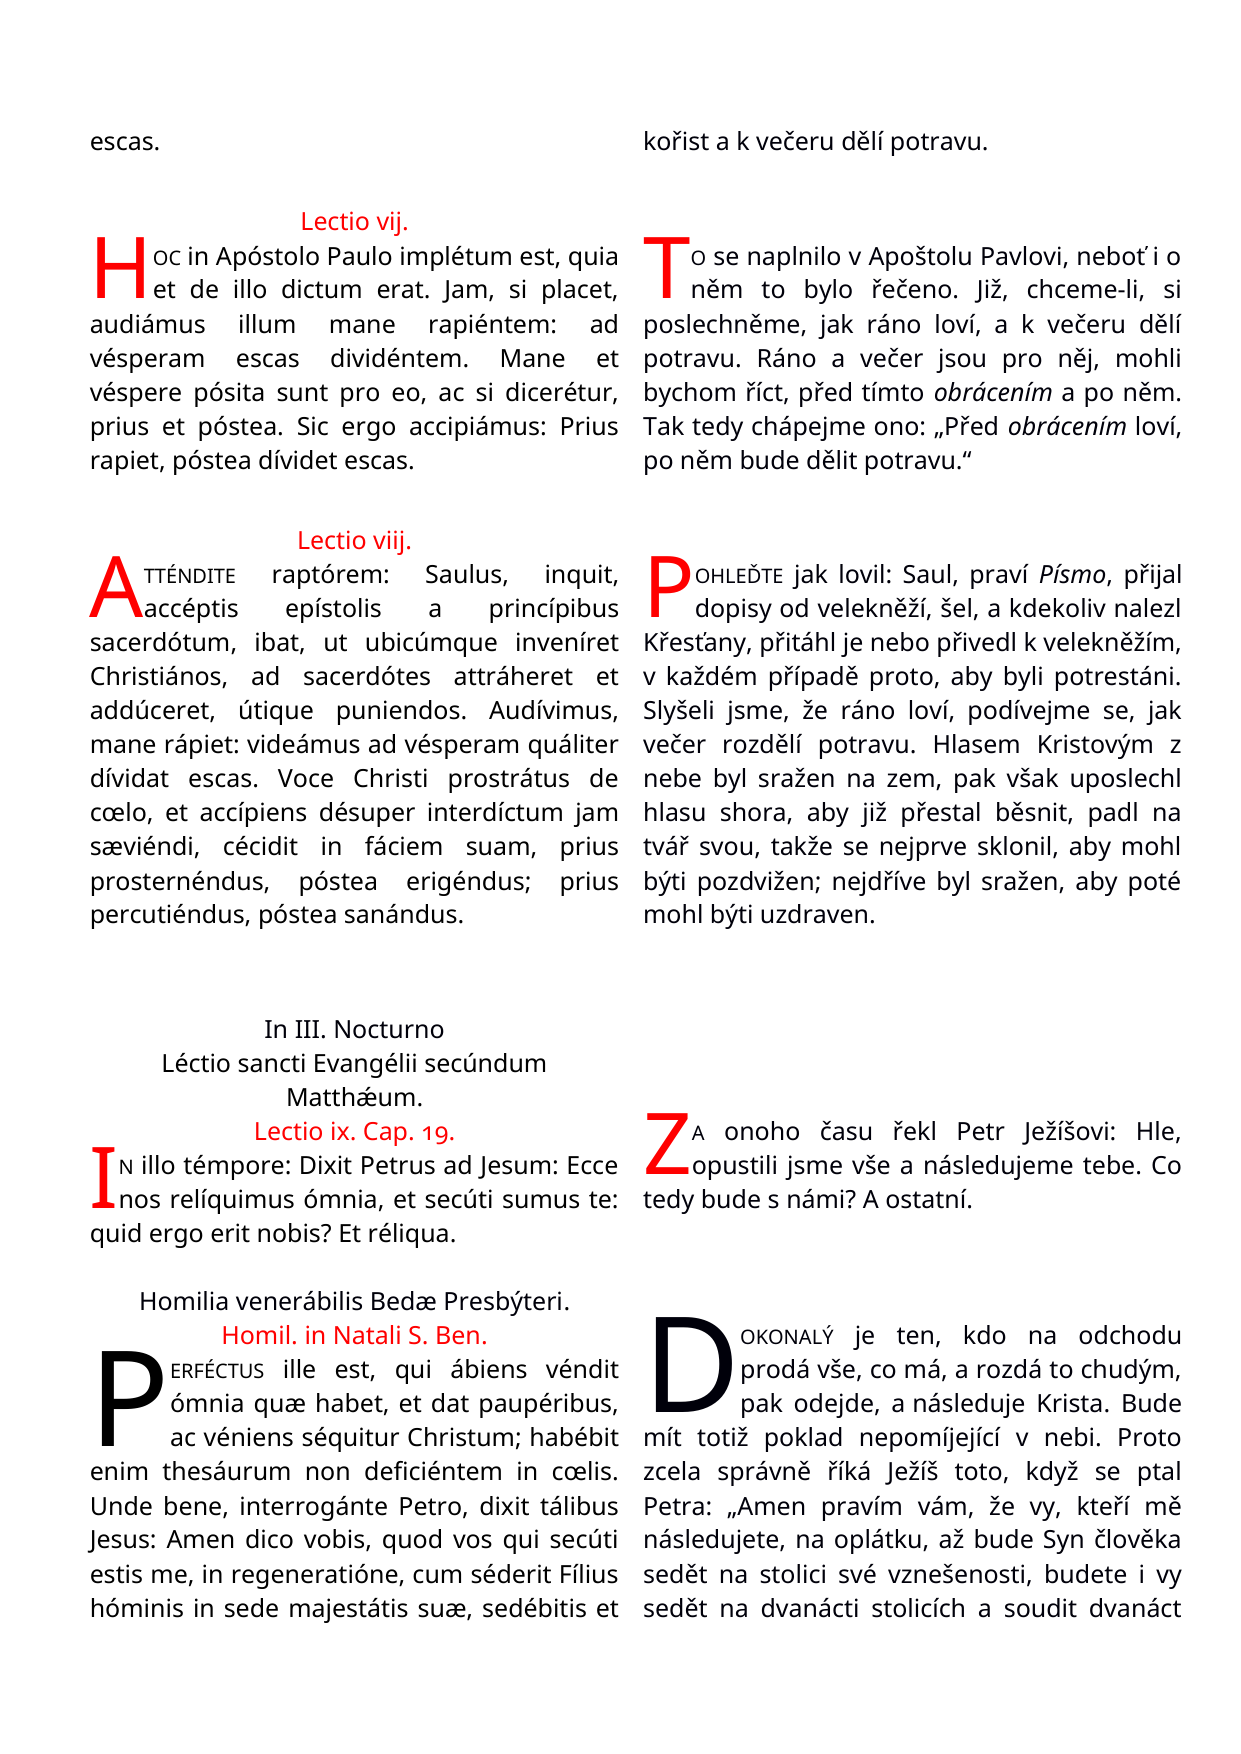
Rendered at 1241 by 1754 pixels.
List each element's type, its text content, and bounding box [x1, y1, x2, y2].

table_cell escas. [78, 118, 631, 198]
table_cell Za onoho času řekl Petr Ježíšovi: Hle, opustili jsme vše a následujeme tebe. Co tedy bude s námi? A ostatní. Dokonalý je ten, kdo na odchodu prodá vše, co má, a rozdá to chudým, pak odejde, a následuje Krista. Bude mít totiž poklad nepomíjející v nebi. Proto zcela správně říká Ježíš toto, když se ptal Petra: „Amen pravím vám, že vy, kteří mě následujete, na oplátku, až bude Syn člověka sedět na stolici své vznešenosti, budete i vy sedět na dvanácti stolicích a soudit dvanáct kmenů israelských.“ [631, 1005, 1194, 1630]
table_cell Lectio vij. Hoc in Apóstolo Paulo implétum est, quia et de illo dictum erat. Jam, si placet, audiámus illum mane rapiéntem: ad vésperam escas dividéntem. Mane et véspere pósita sunt pro eo, ac si dicerétur, prius et póstea. Sic ergo accipiámus: Prius rapiet, póstea dívidet escas. [78, 198, 631, 517]
table_cell To se naplnilo v Apoštolu Pavlovi, neboť i o něm to bylo řečeno. Již, chceme-li, si poslechněme, jak ráno loví, a k večeru dělí potravu. Ráno a večer jsou pro něj, mohli bychom říct, před tímto obrácením a po něm. Tak tedy chápejme ono: „Před obrácením loví, po něm bude dělit potravu.“ [631, 198, 1194, 517]
table_cell In III. Nocturno Léctio sancti Evangélii secúndum Matthǽum. Lectio ix. Cap. 19. In illo témpore: Dixit Petrus ad Jesum: Ecce nos relíquimus ómnia, et secúti sumus te: quid ergo erit nobis? Et réliqua. Homilia venerábilis Bedæ Presbýteri. Homil. in Natali S. Ben. Perféctus ille est, qui ábiens véndit ómnia quæ habet, et dat paupéribus, ac véniens séquitur Christum; habébit enim thesáurum non deficiéntem in cœlis. Unde bene, interrogánte Petro, dixit tálibus Jesus: Amen dico vobis, quod vos qui secúti estis me, in regeneratióne, cum séderit Fílius hóminis in sede majestátis suæ, sedébitis et vos super sedes duódecim, judicántes duódecim tribus Israël. [78, 1005, 631, 1630]
table_cell Lectio viij. Atténdite raptórem: Saulus, inquit, accéptis epístolis a princípibus sacerdótum, ibat, ut ubicúmque inveníret Christiános, ad sacerdótes attráheret et addúceret, útique puniendos. Audívimus, mane rápiet: videámus ad vésperam quáliter dívidat escas. Voce Christi prostrátus de cœlo, et accípiens désuper interdíctum jam sæviéndi, cécidit in fáciem suam, prius prosternéndus, póstea erigéndus; prius percutiéndus, póstea sanándus. [78, 517, 631, 1005]
table_cell Pohleďte jak lovil: Saul, praví Písmo, přijal dopisy od velekněží, šel, a kdekoliv nalezl Křesťany, přitáhl je nebo přivedl k velekněžím, v každém případě proto, aby byli potrestáni. Slyšeli jsme, že ráno loví, podívejme se, jak večer rozdělí potravu. Hlasem Kristovým z nebe byl sražen na zem, pak však uposlechl hlasu shora, aby již přestal běsnit, padl na tvář svou, takže se nejprve sklonil, aby mohl býti pozdvižen; nejdříve byl sražen, aby poté mohl býti uzdraven. [631, 517, 1194, 1005]
table_cell kořist a k večeru dělí potravu. [631, 118, 1194, 198]
